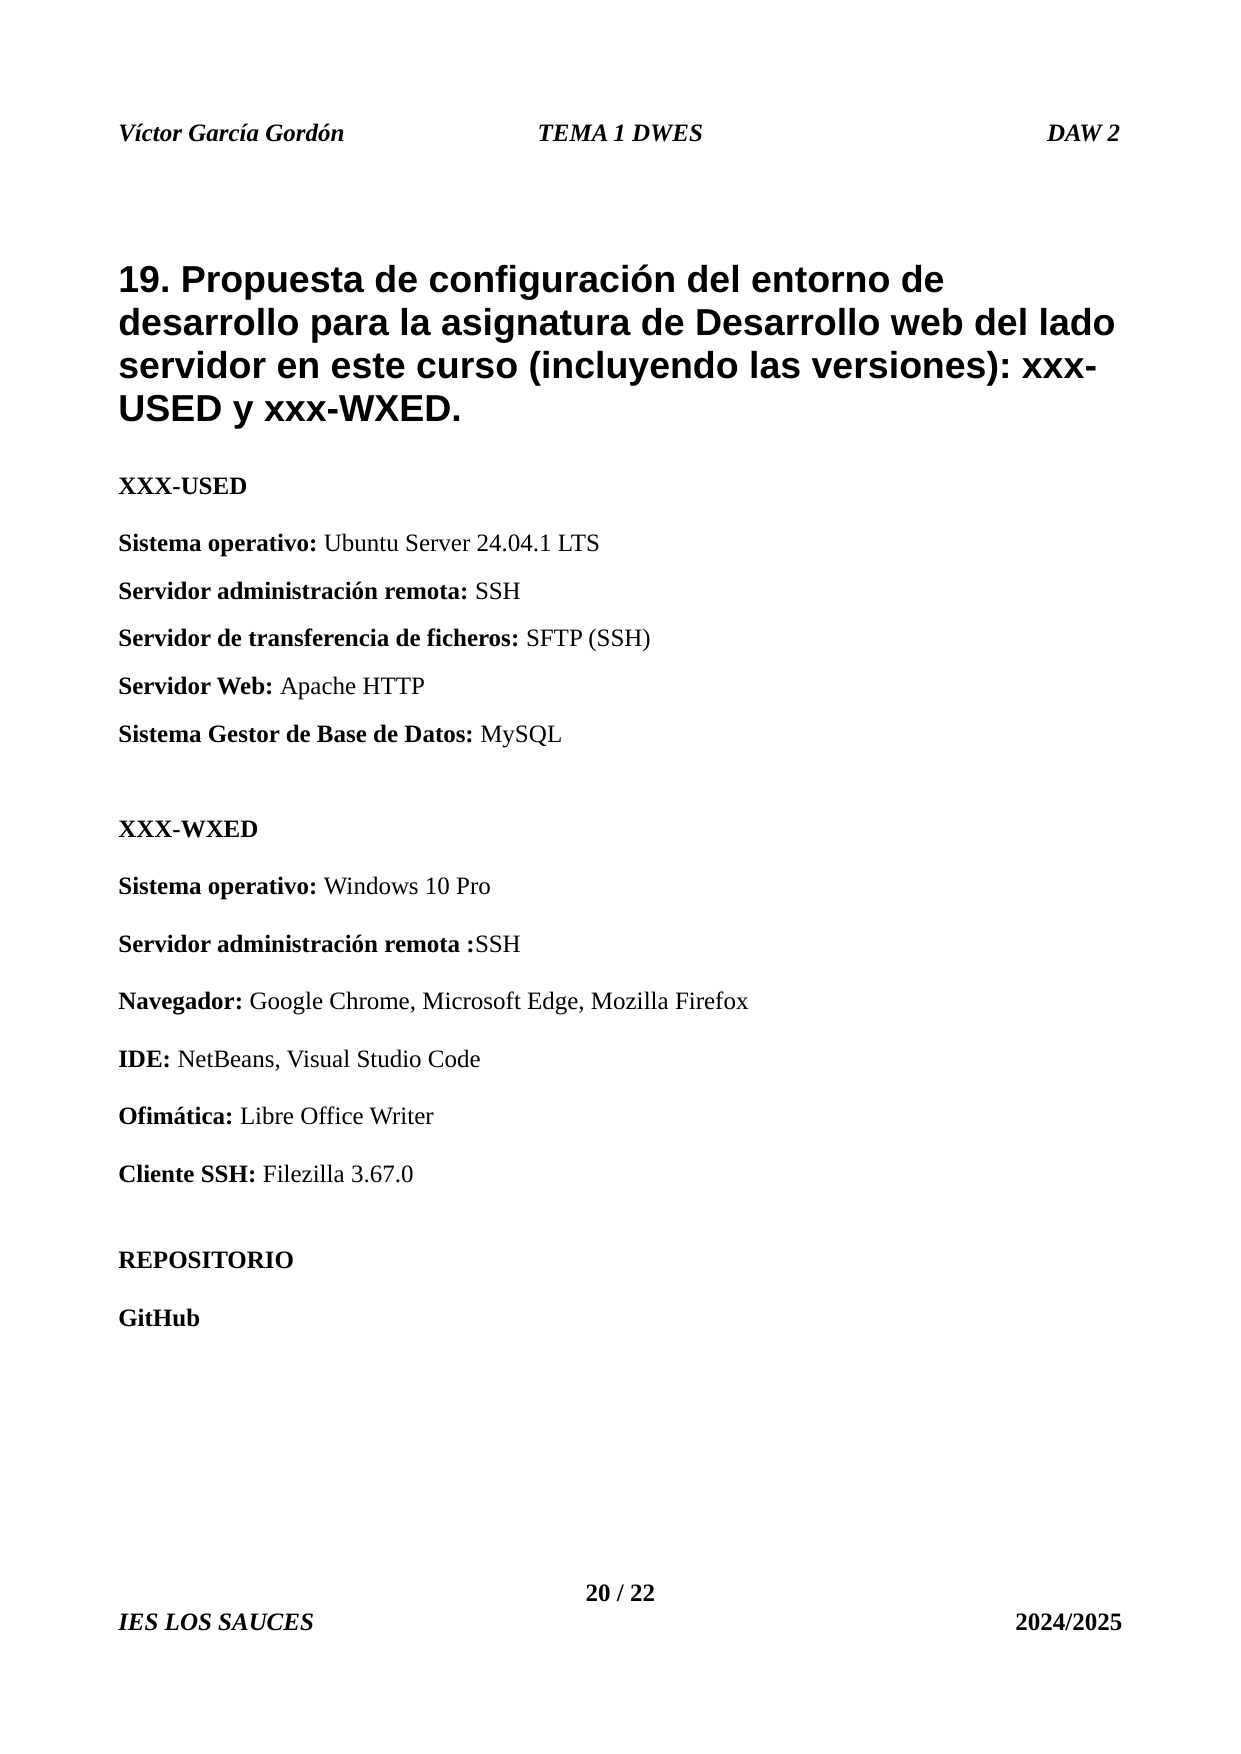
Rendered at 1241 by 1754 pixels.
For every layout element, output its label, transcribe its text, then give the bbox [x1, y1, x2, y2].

subtitle 19. Propuesta de configuración del entorno de desarrollo para la asignatura de Desarrollo web del lado servidor en este curso (incluyendo las versiones): xxx-USED y xxx-WXED. [118, 257, 1122, 429]
text REPOSITORIO [118, 1245, 1122, 1274]
text XXX-WXED [118, 814, 1122, 843]
text IDE: NetBeans, Visual Studio Code [118, 1044, 1122, 1073]
text Servidor Web: Apache HTTP [118, 671, 1122, 700]
text Servidor administración remota :SSH [118, 929, 1122, 958]
text Sistema operativo: Ubuntu Server 24.04.1 LTS [118, 528, 1122, 557]
text Sistema Gestor de Base de Datos: MySQL [118, 719, 1122, 747]
text Sistema operativo: Windows 10 Pro [118, 871, 1122, 900]
text Servidor de transferencia de ficheros: SFTP (SSH) [118, 623, 1122, 652]
text Navegador: Google Chrome, Microsoft Edge, Mozilla Firefox [118, 986, 1122, 1015]
text Cliente SSH: Filezilla 3.67.0 [118, 1159, 1122, 1188]
text Ofimática: Libre Office Writer [118, 1101, 1122, 1130]
text Servidor administración remota: SSH [118, 576, 1122, 604]
text GitHub [118, 1303, 1122, 1331]
text XXX-USED [118, 471, 1122, 499]
